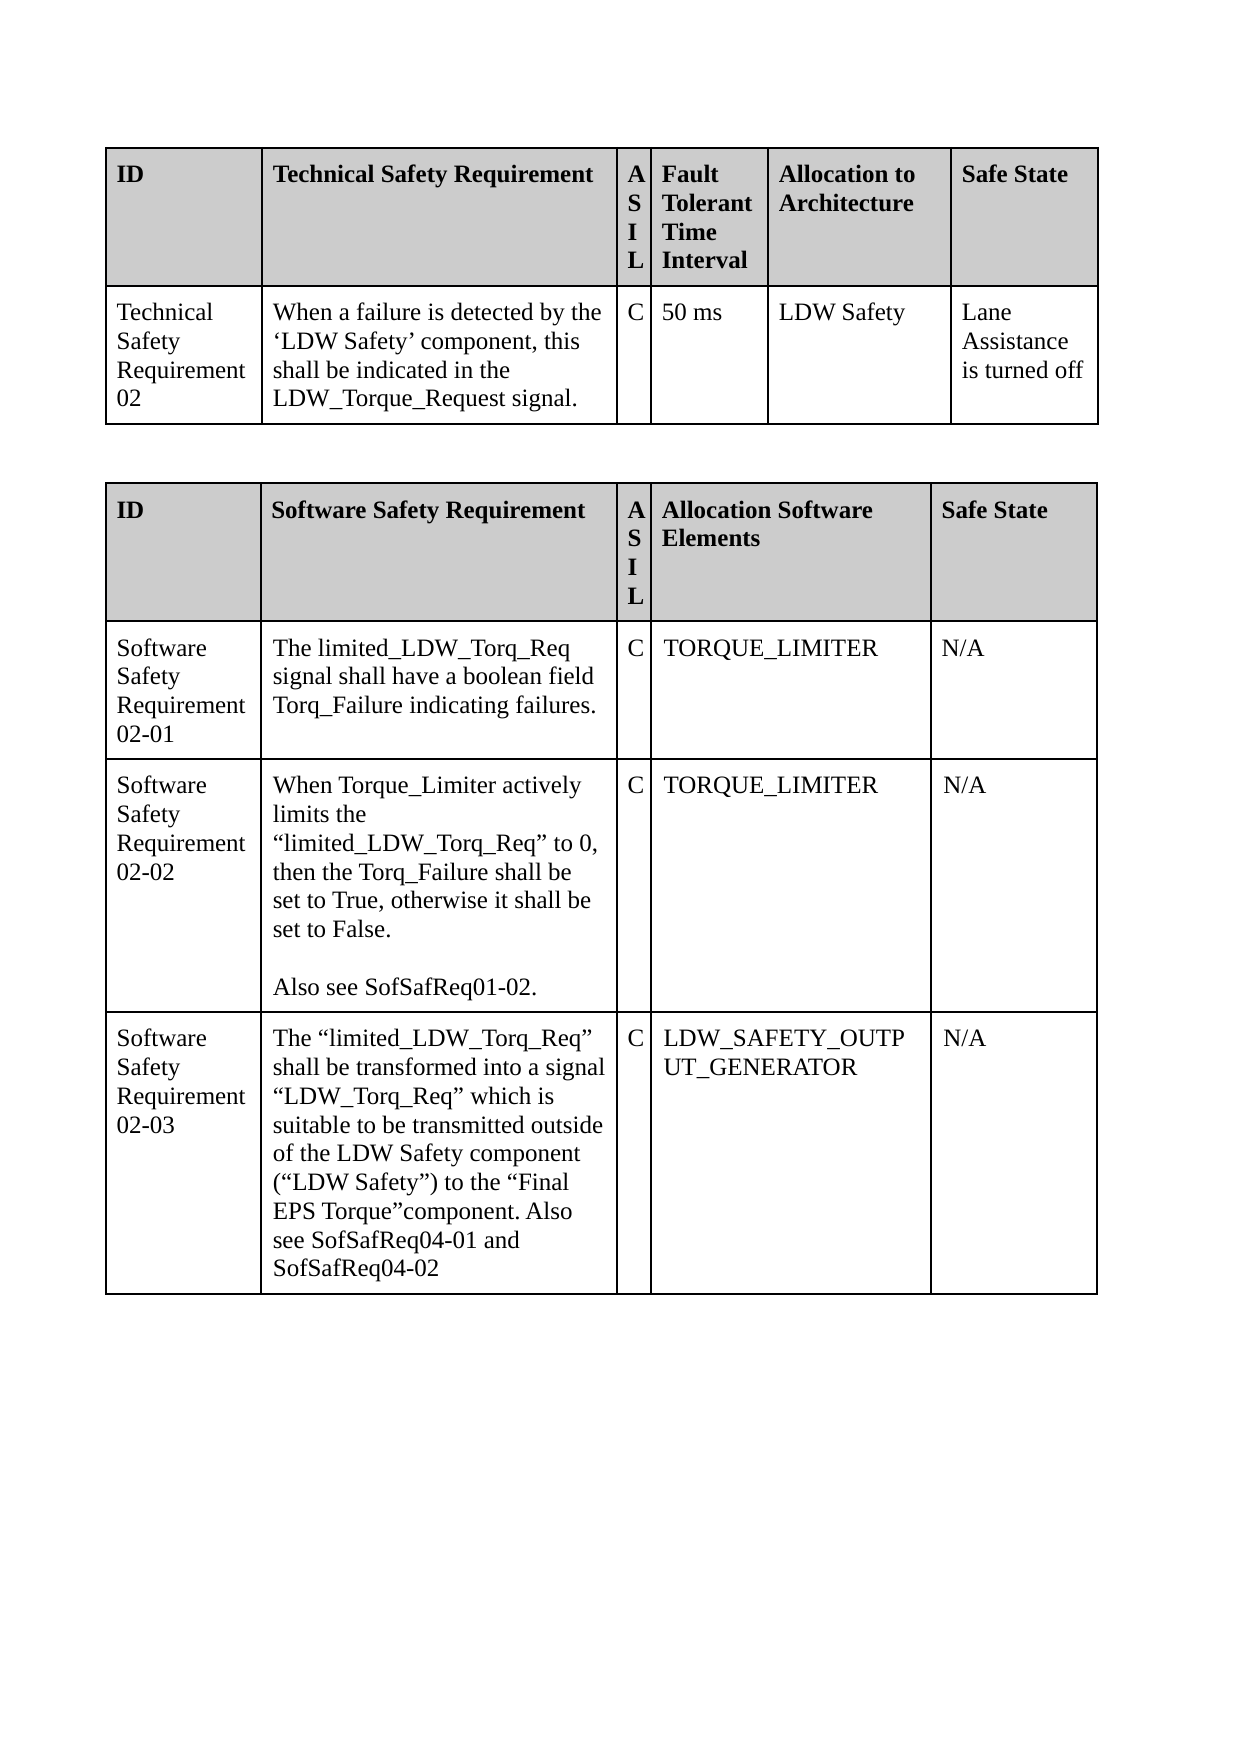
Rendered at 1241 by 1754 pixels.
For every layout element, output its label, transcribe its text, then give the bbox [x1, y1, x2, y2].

table_cell TORQUE_LIMITER [652, 760, 930, 1011]
table_cell The “limited_LDW_Torq_Req” shall be transformed into a signal “LDW_Torq_Req” which is suitable to be transmitted outside of the LDW Safety component (“LDW Safety”) to the “Final EPS Torque”component. Also see SofSafReq04-01 and SofSafReq04-02 [262, 1013, 616, 1293]
table_header Allocation to Architecture [769, 149, 950, 285]
table_cell C [618, 760, 650, 1011]
table_cell LDW Safety [769, 287, 950, 423]
table_header Software Safety Requirement [262, 484, 616, 620]
table_cell N/A [932, 760, 1096, 1011]
table_cell When Torque_Limiter actively limits the “limited_LDW_Torq_Req” to 0, then the Torq_Failure shall be set to True, otherwise it shall be set to False. Also see SofSafReq01-02. [262, 760, 616, 1011]
table_cell The limited_LDW_Torq_Req signal shall have a boolean field Torq_Failure indicating failures. [262, 622, 616, 758]
table_cell C [618, 287, 650, 423]
table_cell C [618, 1013, 650, 1293]
table_header ID [107, 149, 261, 285]
table_cell C [618, 622, 650, 758]
table_cell When a failure is detected by the ‘LDW Safety’ component, this shall be indicated in the LDW_Torque_Request signal. [263, 287, 616, 423]
table_cell Lane Assistance is turned off [952, 287, 1097, 423]
table_header Fault Tolerant Time Interval [652, 149, 767, 285]
table_cell TORQUE_LIMITER [652, 622, 930, 758]
table_cell Software Safety Requirement 02-03 [107, 1013, 260, 1293]
table_header ID [107, 484, 260, 620]
table_cell Technical Safety Requirement 02 [107, 287, 261, 423]
table_header Allocation Software Elements [652, 484, 930, 620]
table_header Technical Safety Requirement [263, 149, 616, 285]
table_header Safe State [952, 149, 1097, 285]
table_cell 50 ms [652, 287, 767, 423]
table_header Safe State [932, 484, 1096, 620]
table_cell Software Safety Requirement02-02 [107, 760, 260, 1011]
table_header ASIL [618, 484, 650, 620]
table_header ASIL [618, 149, 650, 285]
table_cell N/A [932, 622, 1096, 758]
table_cell LDW_SAFETY_OUTPUT_GENERATOR [652, 1013, 930, 1293]
table_cell Software Safety Requirement02-01 [107, 622, 260, 758]
table_cell N/A [932, 1013, 1096, 1293]
